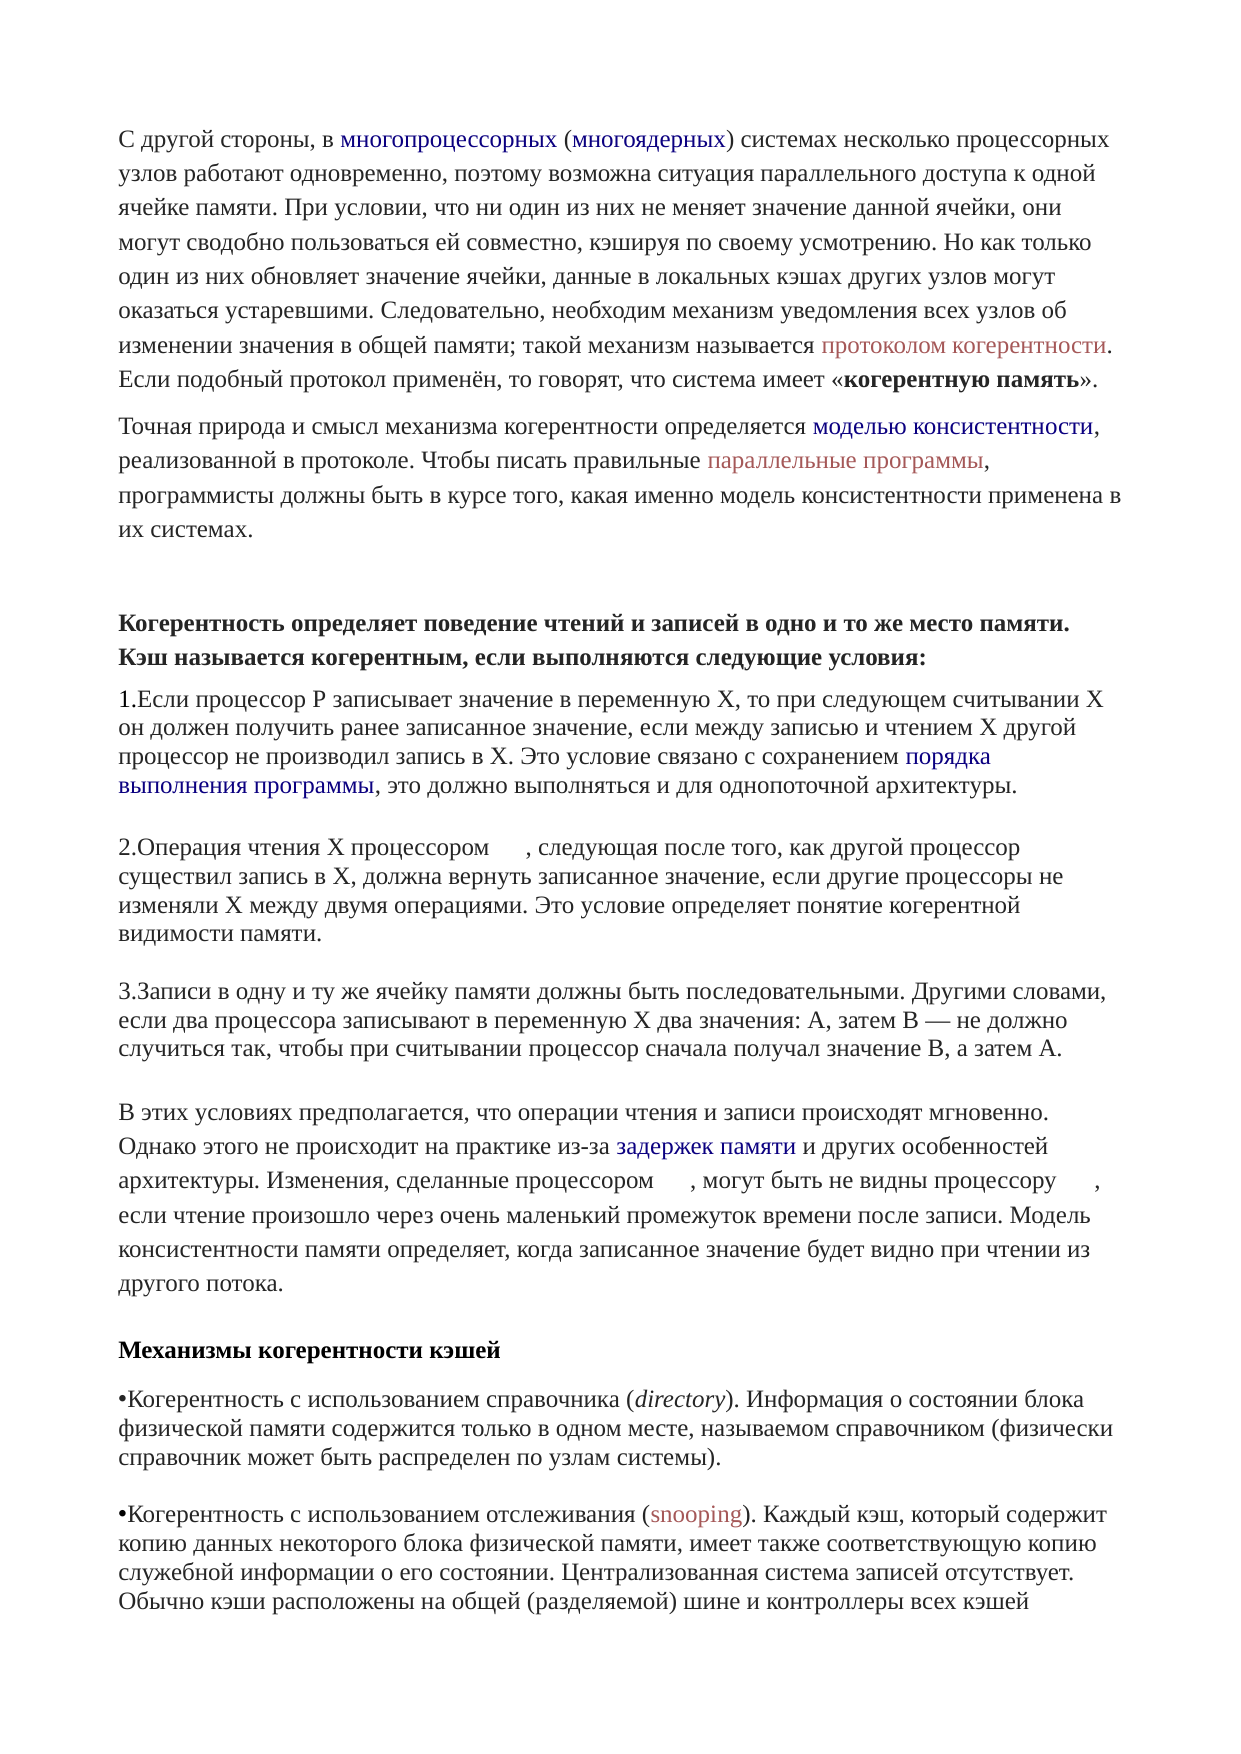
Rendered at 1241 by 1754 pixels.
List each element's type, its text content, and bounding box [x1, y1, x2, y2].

text В этих условиях предполагается, что операции чтения и записи происходят мгновенно. Однако этого не происходит на практике из-за задержек памяти и других особенностей архитектуры. Изменения, сделанные процессором , могут быть не видны процессору , если чтение произошло через очень маленький промежуток времени после записи. Модель консистентности памяти определяет, когда записанное значение будет видно при чтении из другого потока. [118, 1091, 1122, 1297]
text Точная природа и смысл механизма когерентности определяется моделью консистентности, реализованной в протоколе. Чтобы писать правильные параллельные программы, программисты должны быть в курсе того, какая именно модель консистентности применена в их системах. [118, 406, 1122, 543]
subtitle Механизмы когерентности кэшей [118, 1335, 1122, 1363]
text С другой стороны, в многопроцессорных (многоядерных) системах несколько процессорных узлов работают одновременно, поэтому возможна ситуация параллельного доступа к одной ячейке памяти. При условии, что ни один из них не меняет значение данной ячейки, они могут сводобно пользоваться ей совместно, кэшируя по своему усмотрению. Но как только один из них обновляет значение ячейки, данные в локальных кэшах других узлов могут оказаться устаревшими. Следовательно, необходим механизм уведомления всех узлов об изменении значения в общей памяти; такой механизм называется протоколом когерентности. Если подобный протокол применён, то говорят, что система имеет «когерентную память». [118, 118, 1122, 393]
list Записи в одну и ту же ячейку памяти должны быть последовательными. Другими словами, если два процессора записывают в переменную Х два значения: А, затем В — не должно случиться так, чтобы при считывании процессор сначала получал значение В, а затем А. [118, 976, 1122, 1062]
text Когерентность определяет поведение чтений и записей в одно и то же место памяти. Кэш называется когерентным, если выполняются следующие условия: [118, 602, 1122, 671]
list Если процессор Р записывает значение в переменную Х, то при следующем считывании Х он должен получить ранее записанное значение, если между записью и чтением Х другой процессор не производил запись в Х. Это условие связано с сохранением порядка выполнения программы, это должно выполняться и для однопоточной архитектуры. [118, 684, 1122, 799]
list Операция чтения Х процессором , следующая после того, как другой процессор существил запись в Х, должна вернуть записанное значение, если другие процессоры не изменяли Х между двумя операциями. Это условие определяет понятие когерентной видимости памяти. [118, 827, 1122, 947]
list Когерентность с использованием справочника (directory). Информация о состоянии блока физической памяти содержится только в одном месте, называемом справочником (физически справочник может быть распределен по узлам системы). [118, 1384, 1122, 1471]
list Когерентность с использованием отслеживания (snooping). Каждый кэш, который содержит копию данных некоторого блока физической памяти, имеет также соответствующую копию служебной информации о его состоянии. Централизованная система записей отсутствует. Обычно кэши расположены на общей (разделяемой) шине и контроллеры всех кэшей [118, 1499, 1122, 1614]
